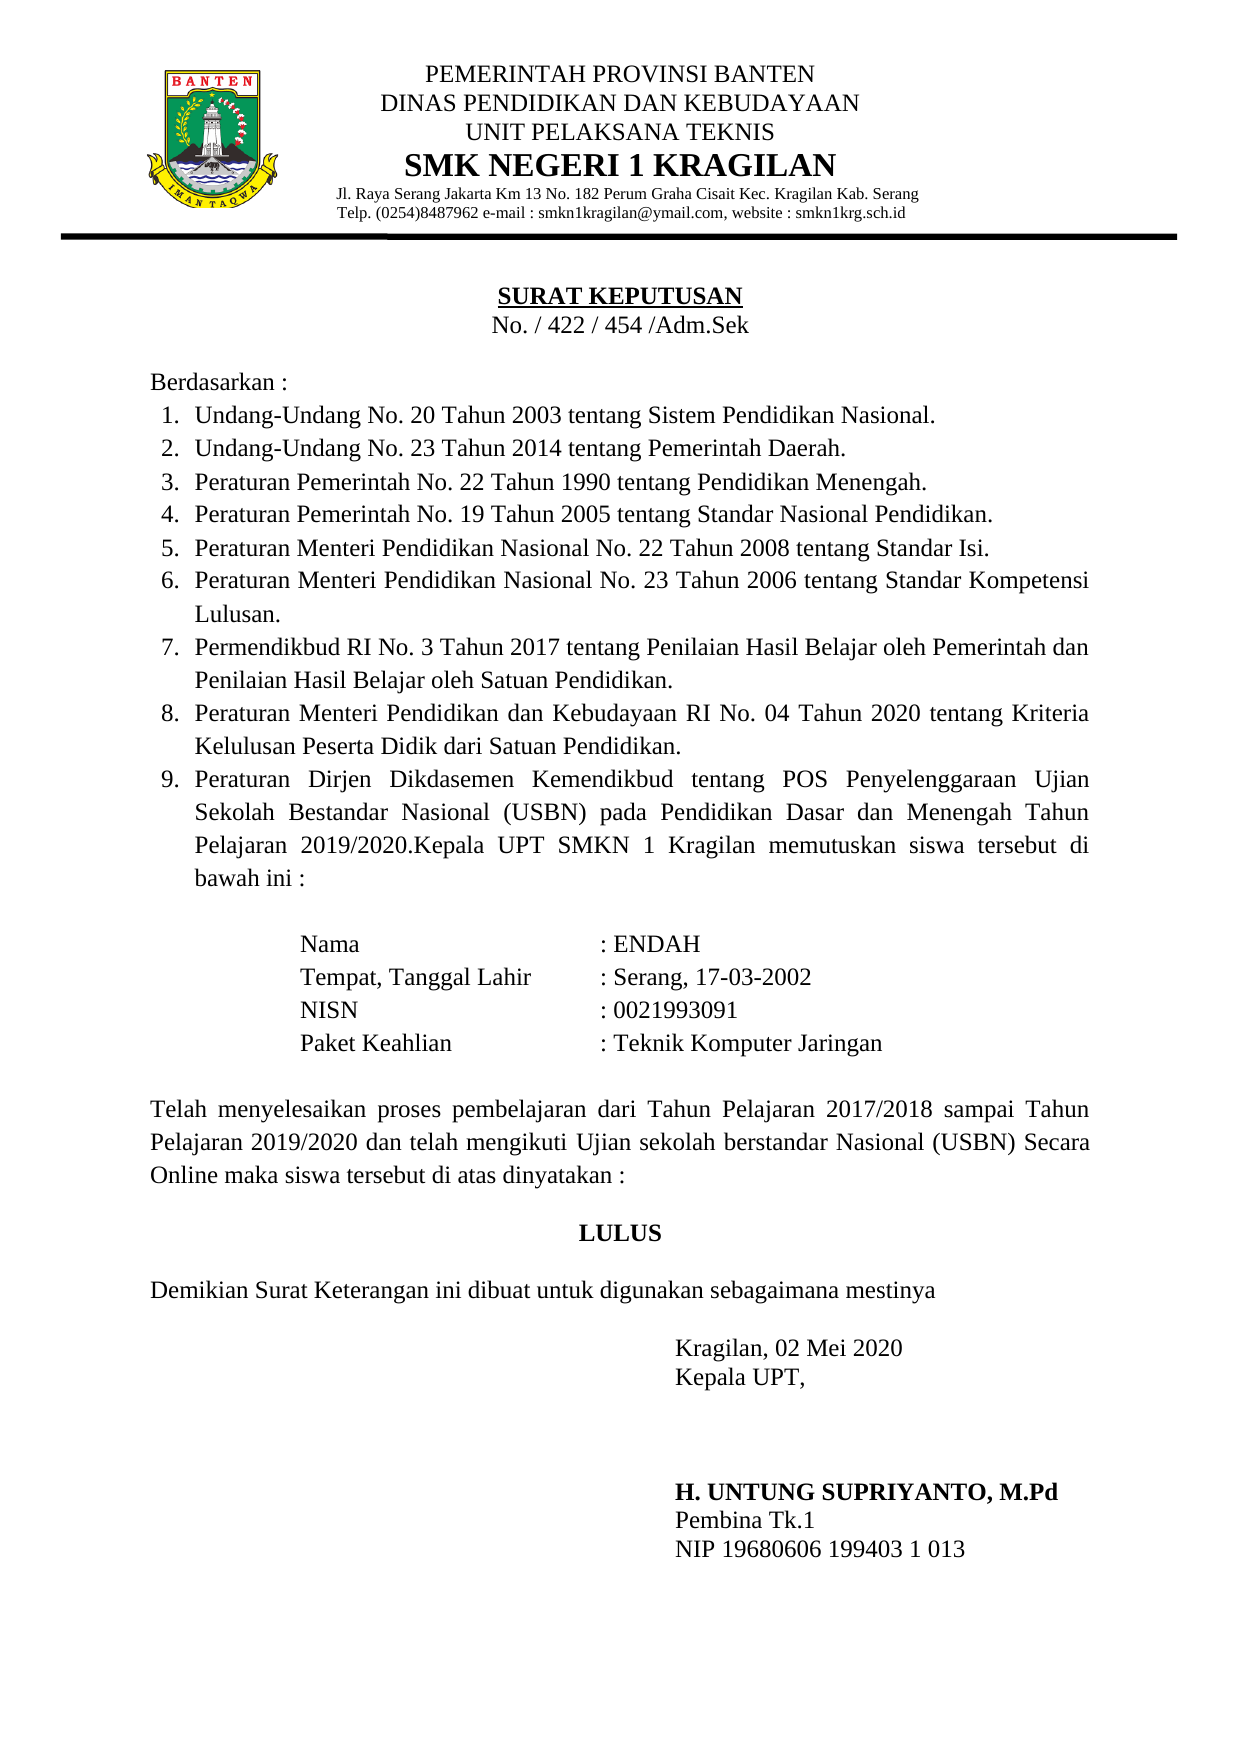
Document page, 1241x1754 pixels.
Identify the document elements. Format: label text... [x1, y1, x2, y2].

text LULUS [150, 1218, 1090, 1247]
text Demikian Surat Keterangan ini dibuat untuk digunakan sebagaimana mestinya [150, 1276, 1090, 1304]
text Nama : ENDAH [150, 929, 1090, 958]
list Undang-Undang No. 20 Tahun 2003 tentang Sistem Pendidikan Nasional. [179, 401, 1090, 429]
text Telah menyelesaikan proses pembelajaran dari Tahun Pelajaran 2017/2018 sampai Tahun Pelajaran 2019/2020 dan telah mengikuti Ujian sekolah berstandar Nasional (USBN) Secara Online maka siswa tersebut di atas dinyatakan : [150, 1094, 1090, 1189]
list Peraturan Menteri Pendidikan dan Kebudayaan RI No. 04 Tahun 2020 tentang Kriteria Kelulusan Peserta Didik dari Satuan Pendidikan. [179, 698, 1090, 759]
picture [146, 70, 279, 208]
text NIP 19680606 199403 1 013 [150, 1534, 1090, 1563]
list Permendikbud RI No. 3 Tahun 2017 tentang Penilaian Hasil Belajar oleh Pemerintah dan Penilaian Hasil Belajar oleh Satuan Pendidikan. [179, 632, 1090, 693]
text Kepala UPT, [150, 1362, 1090, 1391]
text Pembina Tk.1 [150, 1506, 1090, 1534]
list Peraturan Menteri Pendidikan Nasional No. 23 Tahun 2006 tentang Standar Kompetensi Lulusan. [179, 566, 1090, 627]
text Paket Keahlian : Teknik Komputer Jaringan [150, 1028, 1090, 1057]
text SURAT KEPUTUSAN [150, 281, 1090, 310]
text Kragilan, 02 Mei 2020 [150, 1333, 1090, 1362]
text No. / 422 / 454 /Adm.Sek [150, 310, 1090, 339]
text Tempat, Tanggal Lahir : Serang, 17-03-2002 [150, 962, 1090, 991]
text NISN : 0021993091 [150, 995, 1090, 1024]
text Berdasarkan : [150, 367, 1090, 396]
list Peraturan Pemerintah No. 22 Tahun 1990 tentang Pendidikan Menengah. [179, 467, 1090, 495]
list Peraturan Pemerintah No. 19 Tahun 2005 tentang Standar Nasional Pendidikan. [179, 499, 1090, 528]
list Peraturan Dirjen Dikdasemen Kemendikbud tentang POS Penyelenggaraan Ujian Sekolah Bestandar Nasional (USBN) pada Pendidikan Dasar dan Menengah Tahun Pelajaran 2019/2020.Kepala UPT SMKN 1 Kragilan memutuskan siswa tersebut di bawah ini : [179, 764, 1090, 892]
list Peraturan Menteri Pendidikan Nasional No. 22 Tahun 2008 tentang Standar Isi. [179, 533, 1090, 561]
list Undang-Undang No. 23 Tahun 2014 tentang Pemerintah Daerah. [179, 433, 1090, 462]
text H. UNTUNG SUPRIYANTO, M.Pd [150, 1477, 1090, 1506]
